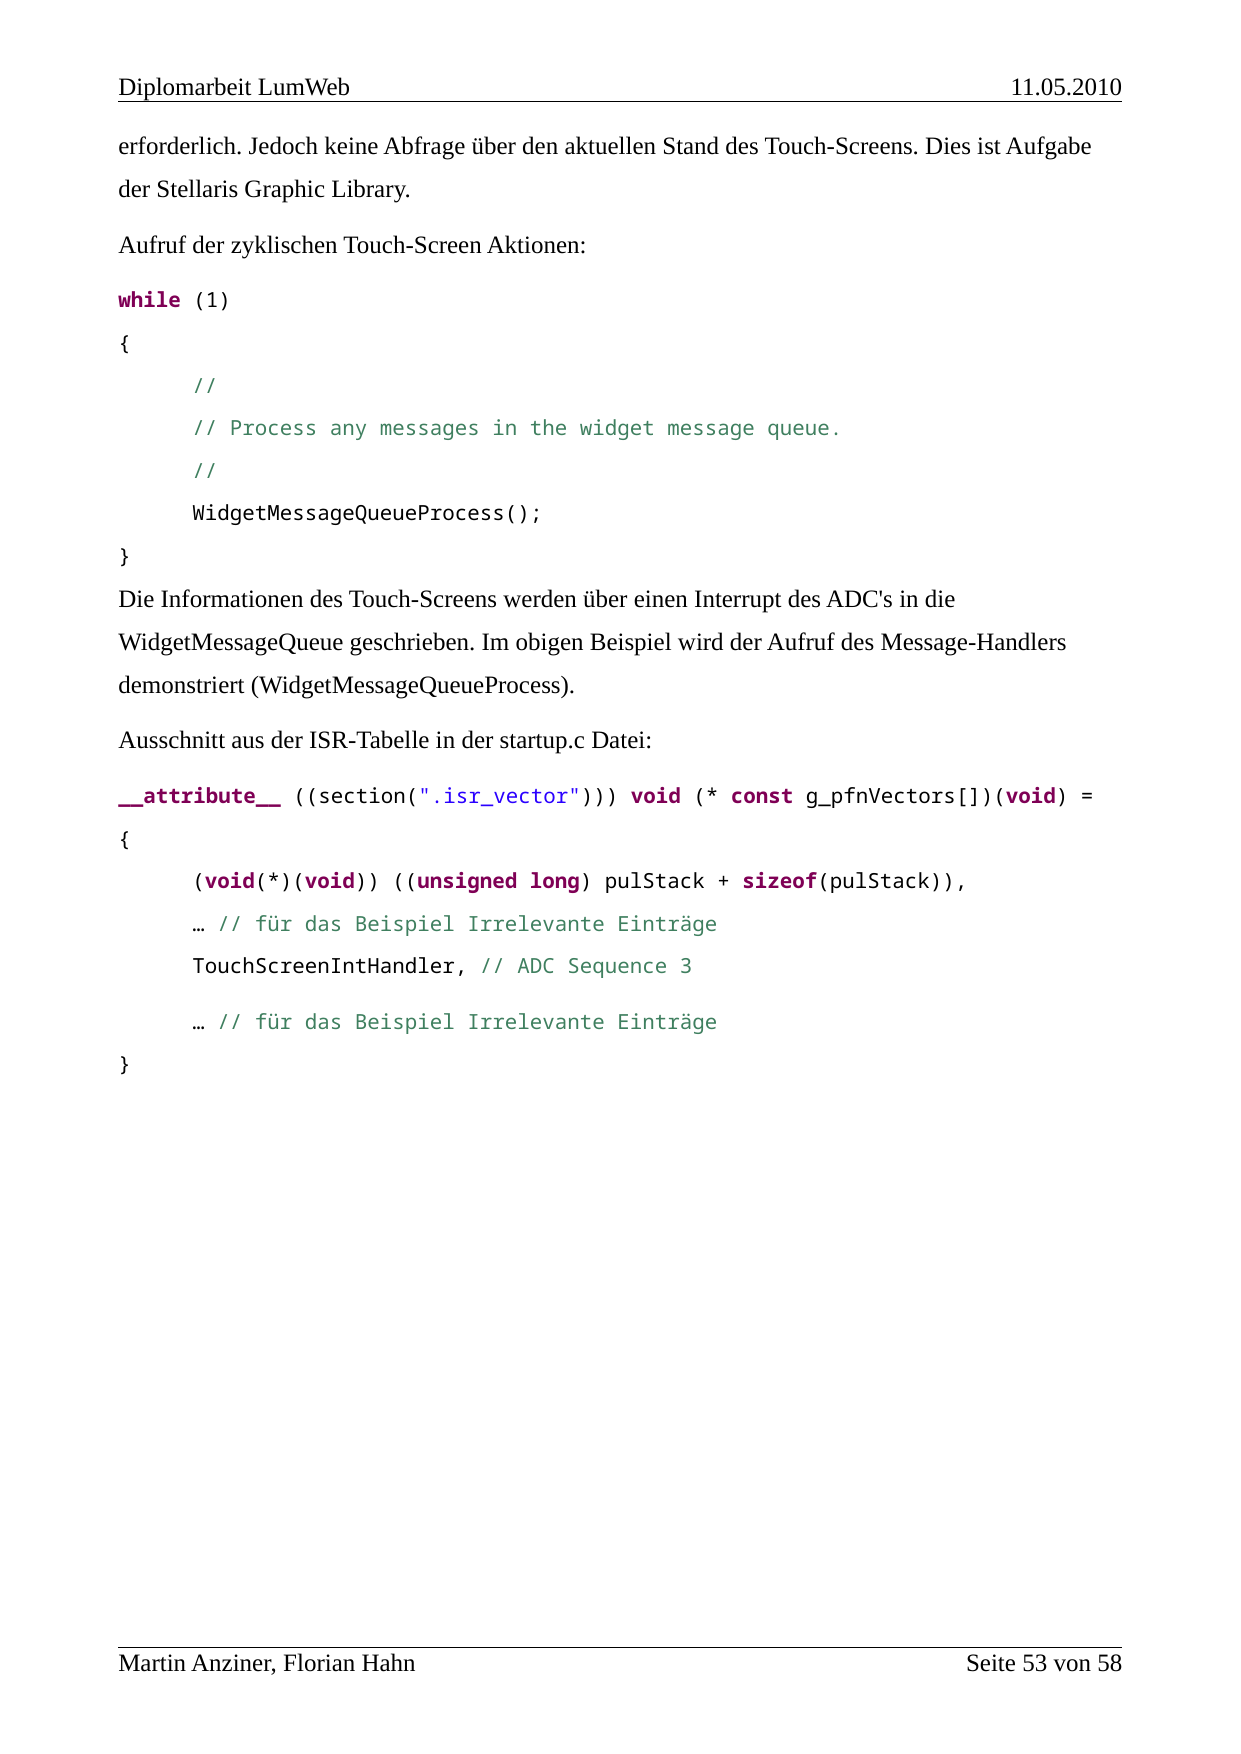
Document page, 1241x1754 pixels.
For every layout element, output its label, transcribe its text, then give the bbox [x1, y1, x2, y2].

text // [118, 456, 1122, 484]
text WidgetMessageQueueProcess(); [118, 498, 1122, 527]
text while (1) [118, 286, 1122, 314]
text erforderlich. Jedoch keine Abfrage über den aktuellen Stand des Touch-Screens. Dies ist Aufgabe der Stellaris Graphic Library. [118, 131, 1122, 203]
text __attribute__ ((section(".isr_vector"))) void (* const g_pfnVectors[])(void) = [118, 781, 1122, 810]
text Die Informationen des Touch-Screens werden über einen Interrupt des ADC's in die WidgetMessageQueue geschrieben. Im obigen Beispiel wird der Aufruf des Message-Handlers demonstriert (WidgetMessageQueueProcess). [118, 584, 1122, 699]
text … // für das Beispiel Irrelevante Einträge [118, 909, 1122, 937]
text // Process any messages in the widget message queue. [118, 413, 1122, 442]
text … // für das Beispiel Irrelevante Einträge [118, 1007, 1122, 1035]
text Aufruf der zyklischen Touch-Screen Aktionen: [118, 230, 1122, 259]
text { [118, 824, 1122, 852]
text (void(*)(void)) ((unsigned long) pulStack + sizeof(pulStack)), [118, 866, 1122, 895]
text } [118, 541, 1122, 569]
text Ausschnitt aus der ISR-Tabelle in der startup.c Datei: [118, 726, 1122, 754]
text // [118, 371, 1122, 399]
text } [118, 1049, 1122, 1078]
text { [118, 328, 1122, 357]
text TouchScreenIntHandler, // ADC Sequence 3 [118, 952, 1122, 980]
